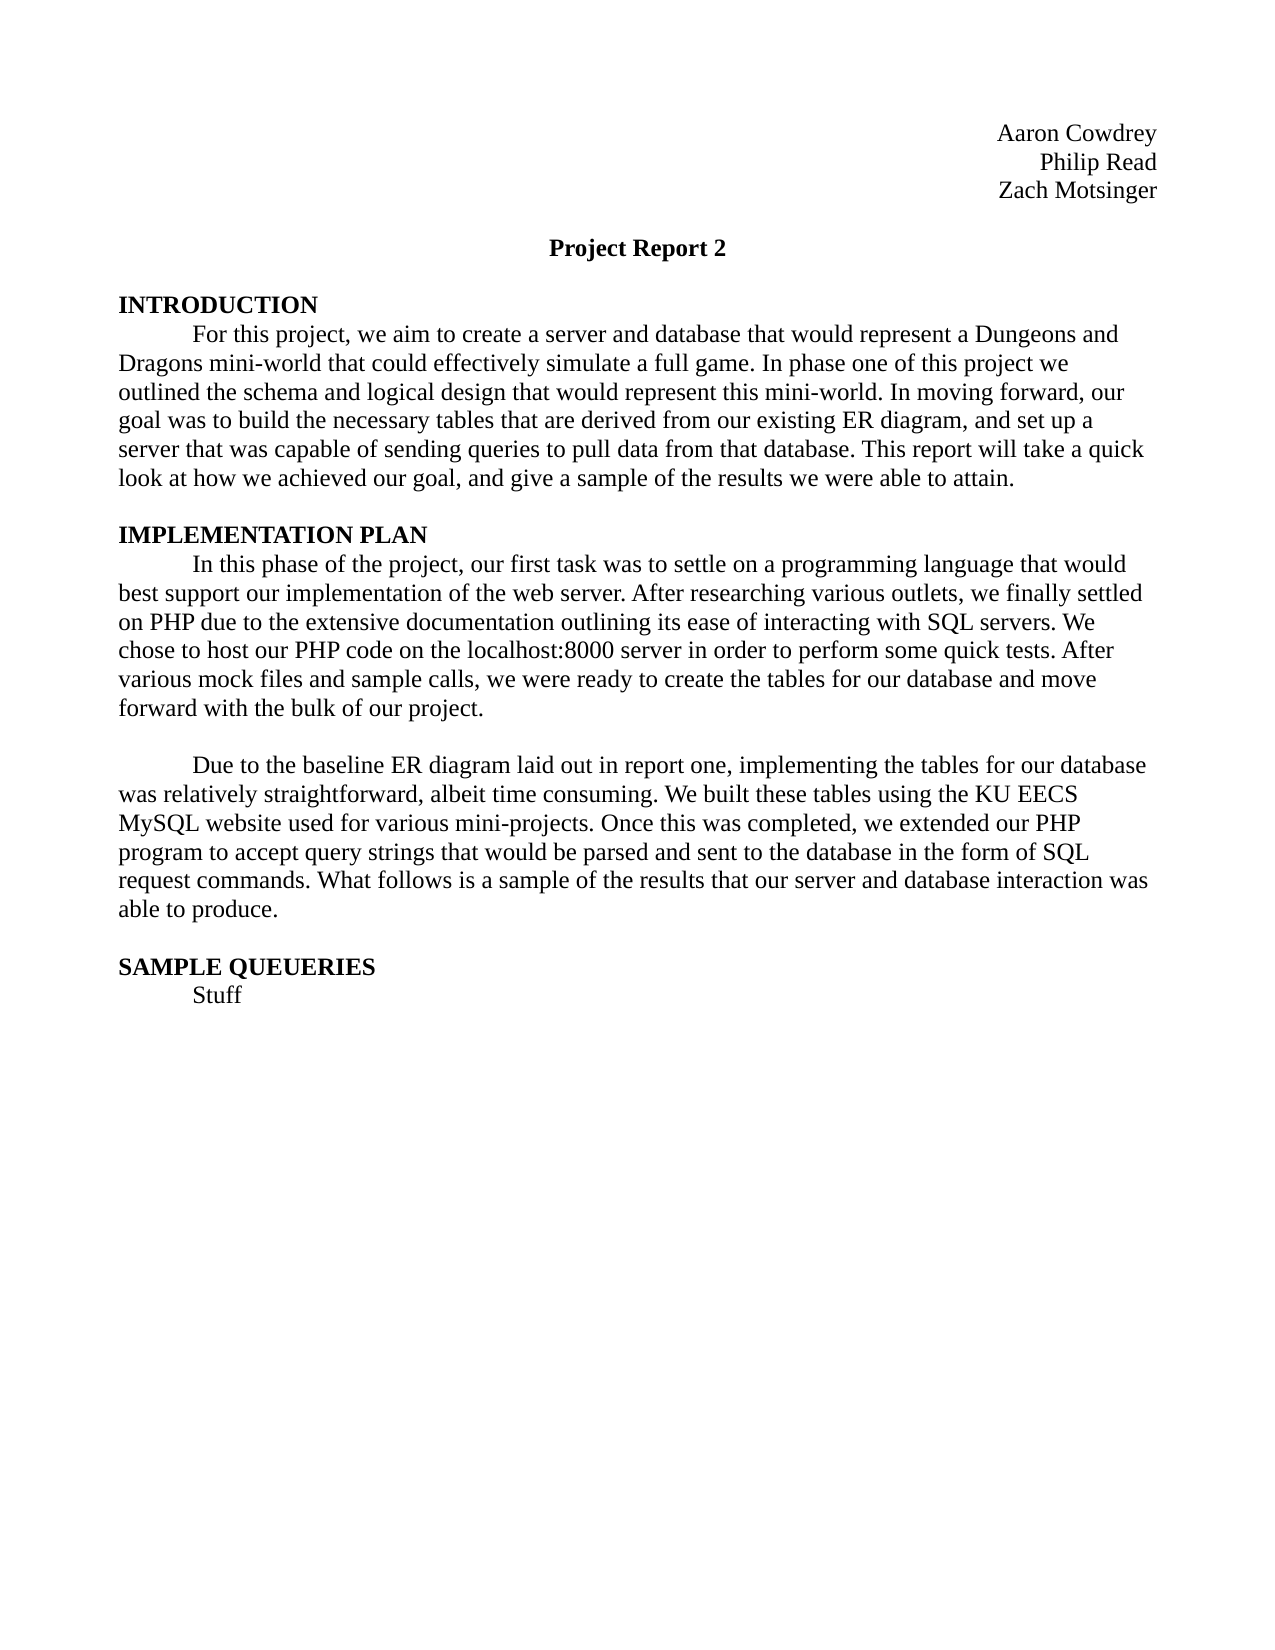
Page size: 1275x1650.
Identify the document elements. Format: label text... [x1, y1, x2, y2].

text Aaron Cowdrey [118, 118, 1157, 147]
text IMPLEMENTATION PLAN [118, 521, 1157, 549]
text Stuff [118, 981, 1157, 1009]
text For this project, we aim to create a server and database that would represent a Dungeons and Dragons mini-world that could effectively simulate a full game. In phase one of this project we outlined the schema and logical design that would represent this mini-world. In moving forward, our goal was to build the necessary tables that are derived from our existing ER diagram, and set up a server that was capable of sending queries to pull data from that database. This report will take a quick look at how we achieved our goal, and give a sample of the results we were able to attain. [118, 319, 1157, 492]
text INTRODUCTION [118, 291, 1157, 319]
text Due to the baseline ER diagram laid out in report one, implementing the tables for our database was relatively straightforward, albeit time consuming. We built these tables using the KU EECS MySQL website used for various mini-projects. Once this was completed, we extended our PHP program to accept query strings that would be parsed and sent to the database in the form of SQL request commands. What follows is a sample of the results that our server and database interaction was able to produce. [118, 751, 1157, 923]
text SAMPLE QUEUERIES [118, 952, 1157, 981]
text Project Report 2 [118, 233, 1157, 262]
text In this phase of the project, our first task was to settle on a programming language that would best support our implementation of the web server. After researching various outlets, we finally settled on PHP due to the extensive documentation outlining its ease of interacting with SQL servers. We chose to host our PHP code on the localhost:8000 server in order to perform some quick tests. After various mock files and sample calls, we were ready to create the tables for our database and move forward with the bulk of our project. [118, 549, 1157, 722]
text Zach Motsinger [118, 176, 1157, 204]
text Philip Read [118, 147, 1157, 176]
